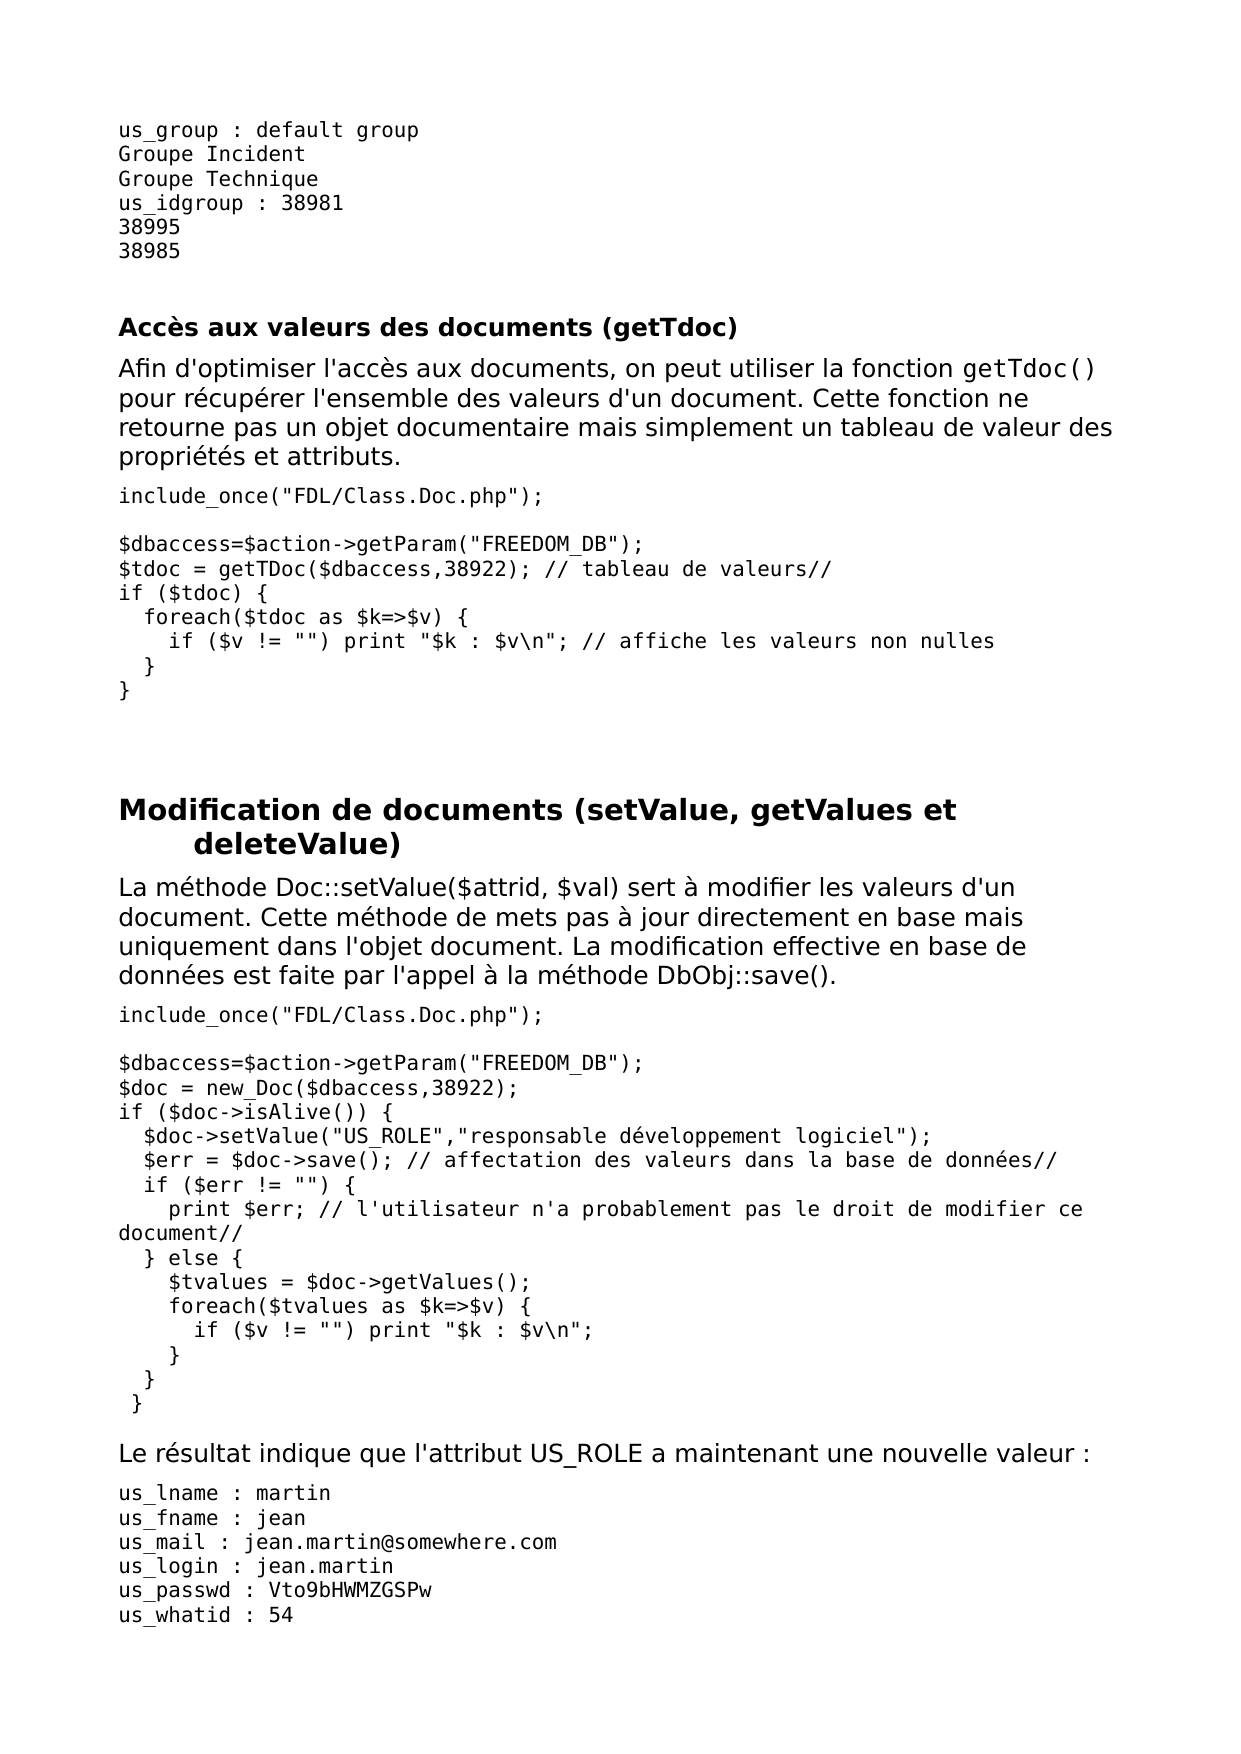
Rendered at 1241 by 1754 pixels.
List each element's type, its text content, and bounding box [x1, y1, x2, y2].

text Afin d'optimiser l'accès aux documents, on peut utiliser la fonction getTdoc() pour récupérer l'ensemble des valeurs d'un document. Cette fonction ne retourne pas un objet documentaire mais simplement un tableau de valeur des propriétés et attributs. [118, 355, 1122, 471]
text La méthode Doc::setValue($attrid, $val) sert à modifier les valeurs d'un document. Cette méthode de mets pas à jour directement en base mais uniquement dans l'objet document. La modification effective en base de données est faite par l'appel à la méthode DbObj::save(). [118, 874, 1122, 990]
text Le résultat indique que l'attribut US_ROLE a maintenant une nouvelle valeur : [118, 1440, 1122, 1469]
text us_group : default group Groupe Incident Groupe Technique us_idgroup : 38981 38995 38985 [118, 118, 1122, 288]
subtitle Accès aux valeurs des documents (getTdoc) [118, 313, 1122, 342]
text include_once("FDL/Class.Doc.php"); $dbaccess=$action->getParam("FREEDOM_DB"); $tdoc = getTDoc($dbaccess,38922); // tableau de valeurs// if ($tdoc) { foreach($tdoc as $k=>$v) { if ($v != "") print "$k : $v\n"; // affiche les valeurs non nulles } } [118, 484, 1122, 727]
subtitle Modification de documents (setValue, getValues et deleteValue) [118, 793, 1122, 861]
text include_once("FDL/Class.Doc.php"); $dbaccess=$action->getParam("FREEDOM_DB"); $doc = new_Doc($dbaccess,38922); if ($doc->isAlive()) { $doc->setValue("US_ROLE","responsable développement logiciel"); $err = $doc->save(); // affectation des valeurs dans la base de données// if ($err != "") { print $err; // l'utilisateur n'a probablement pas le droit de modifier ce document// } else { $tvalues = $doc->getValues(); foreach($tvalues as $k=>$v) { if ($v != "") print "$k : $v\n"; } } } [118, 1003, 1122, 1440]
text us_lname : martin us_fname : jean us_mail : jean.martin@somewhere.com us_login : jean.martin us_passwd : Vto9bHWMZGSPw us_whatid : 54 [118, 1481, 1122, 1627]
